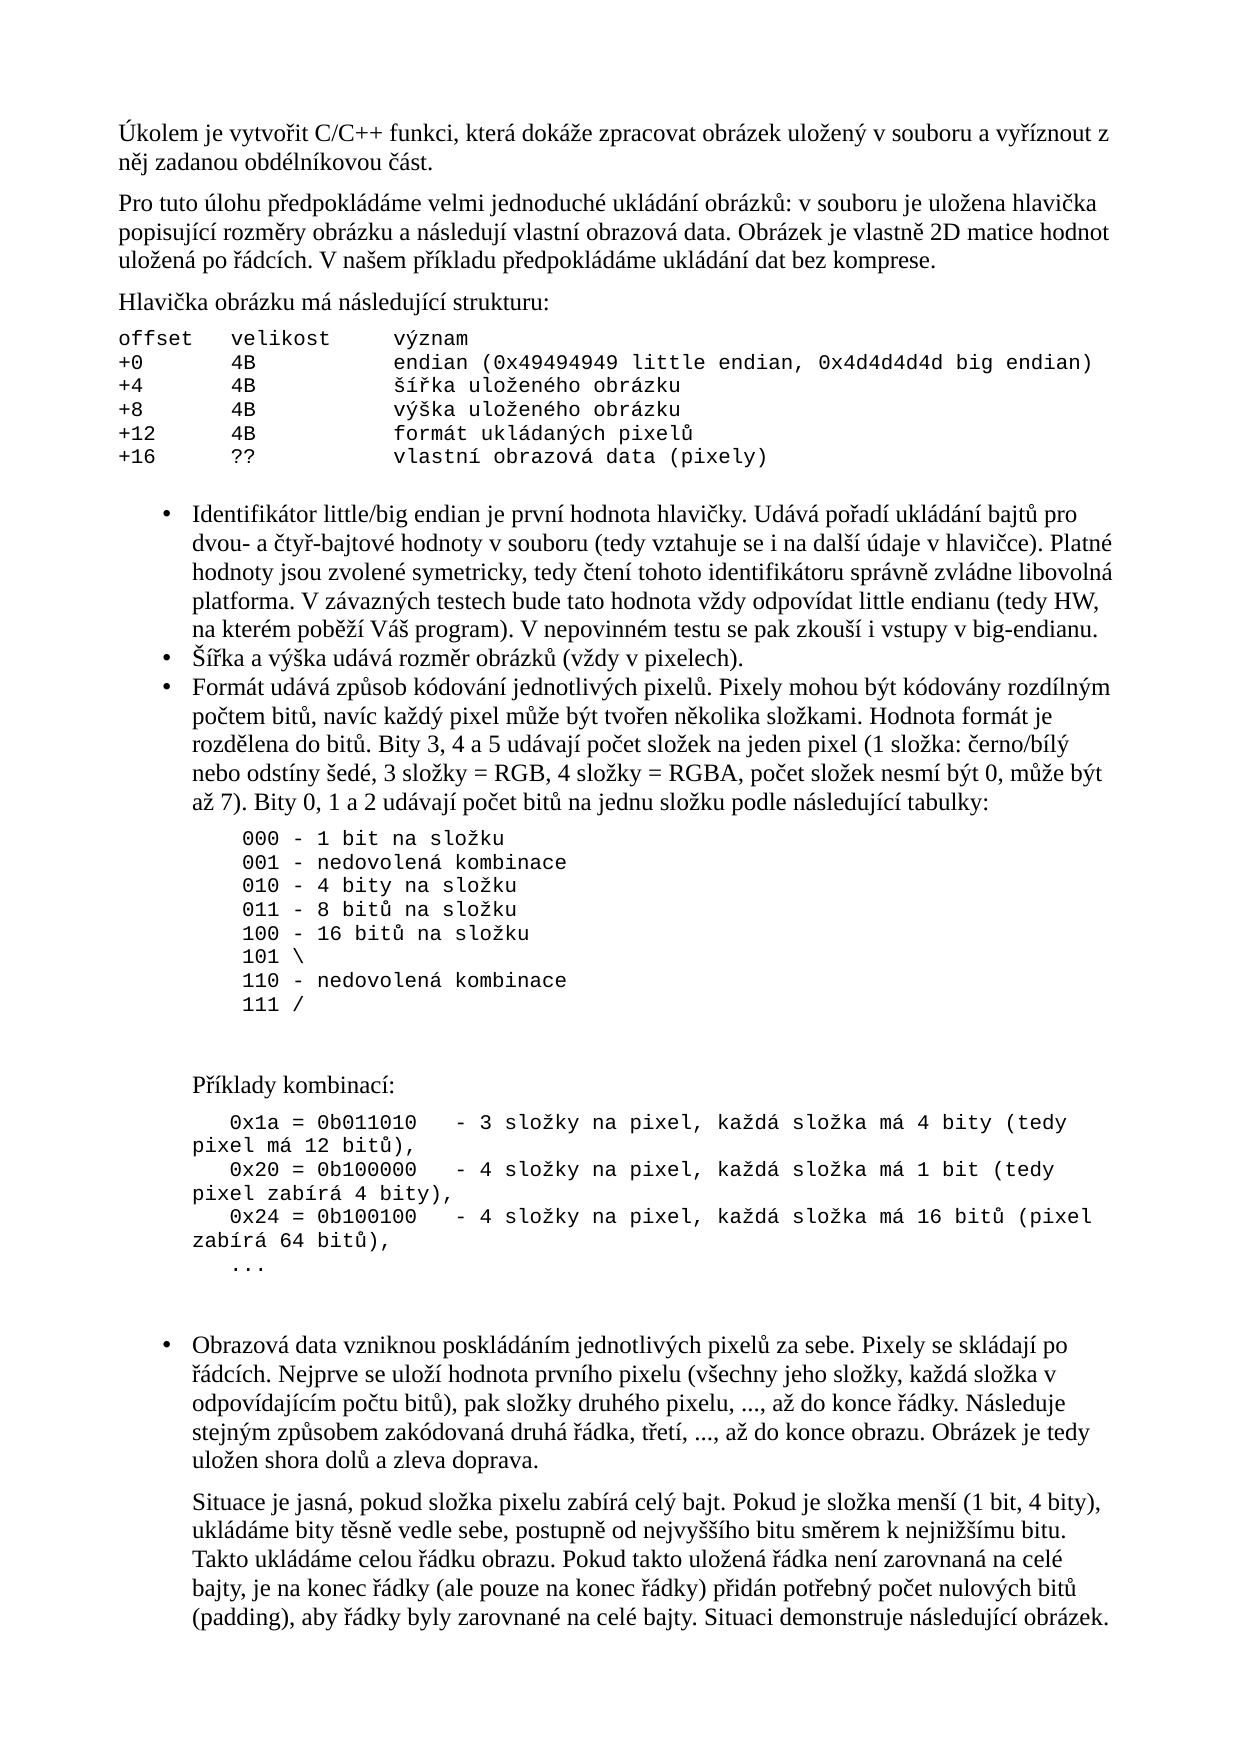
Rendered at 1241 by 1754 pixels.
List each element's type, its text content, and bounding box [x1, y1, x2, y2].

text +12 4B formát ukládaných pixelů [118, 423, 1122, 446]
list Identifikátor little/big endian je první hodnota hlavičky. Udává pořadí ukládání bajtů pro dvou- a čtyř-bajtové hodnoty v souboru (tedy vztahuje se i na další údaje v hlavičce). Platné hodnoty jsou zvolené symetricky, tedy čtení tohoto identifikátoru správně zvládne libovolná platforma. V závazných testech bude tato hodnota vždy odpovídat little endianu (tedy HW, na kterém poběží Váš program). V nepovinném testu se pak zkouší i vstupy v big-endianu. [162, 499, 1122, 643]
list Obrazová data vzniknou poskládáním jednotlivých pixelů za sebe. Pixely se skládají po řádcích. Nejprve se uloží hodnota prvního pixelu (všechny jeho složky, každá složka v odpovídajícím počtu bitů), pak složky druhého pixelu, ..., až do konce řádky. Následuje stejným způsobem zakódovaná druhá řádka, třetí, ..., až do konce obrazu. Obrázek je tedy uložen shora dolů a zleva doprava. [162, 1330, 1122, 1474]
list ... [162, 1254, 1122, 1277]
list 0x1a = 0b011010 - 3 složky na pixel, každá složka má 4 bity (tedy pixel má 12 bitů), [162, 1112, 1122, 1159]
text +0 4B endian (0x49494949 little endian, 0x4d4d4d4d big endian) [118, 352, 1122, 375]
list Příklady kombinací: [162, 1071, 1122, 1099]
list 110 - nedovolená kombinace [162, 970, 1122, 994]
text +8 4B výška uloženého obrázku [118, 399, 1122, 423]
text +4 4B šířka uloženého obrázku [118, 375, 1122, 399]
list 0x20 = 0b100000 - 4 složky na pixel, každá složka má 1 bit (tedy pixel zabírá 4 bity), [162, 1159, 1122, 1206]
text offset velikost význam [118, 328, 1122, 352]
text Hlavička obrázku má následující strukturu: [118, 287, 1122, 316]
list 101 \ [162, 946, 1122, 970]
text Úkolem je vytvořit C/C++ funkci, která dokáže zpracovat obrázek uložený v souboru a vyříznout z něj zadanou obdélníkovou část. [118, 118, 1122, 176]
list 111 / [162, 994, 1122, 1017]
list 100 - 16 bitů na složku [162, 923, 1122, 946]
list Formát udává způsob kódování jednotlivých pixelů. Pixely mohou být kódovány rozdílným počtem bitů, navíc každý pixel může být tvořen několika složkami. Hodnota formát je rozdělena do bitů. Bity 3, 4 a 5 udávají počet složek na jeden pixel (1 složka: černo/bílý nebo odstíny šedé, 3 složky = RGB, 4 složky = RGBA, počet složek nesmí být 0, může být až 7). Bity 0, 1 a 2 udávají počet bitů na jednu složku podle následující tabulky: [162, 672, 1122, 816]
text +16 ?? vlastní obrazová data (pixely) [118, 446, 1122, 470]
list 001 - nedovolená kombinace [162, 852, 1122, 876]
list Šířka a výška udává rozměr obrázků (vždy v pixelech). [162, 643, 1122, 672]
list 0x24 = 0b100100 - 4 složky na pixel, každá složka má 16 bitů (pixel zabírá 64 bitů), [162, 1206, 1122, 1254]
list 011 - 8 bitů na složku [162, 899, 1122, 923]
list Situace je jasná, pokud složka pixelu zabírá celý bajt. Pokud je složka menší (1 bit, 4 bity), ukládáme bity těsně vedle sebe, postupně od nejvyššího bitu směrem k nejnižšímu bitu. Takto ukládáme celou řádku obrazu. Pokud takto uložená řádka není zarovnaná na celé bajty, je na konec řádky (ale pouze na konec řádky) přidán potřebný počet nulových bitů (padding), aby řádky byly zarovnané na celé bajty. Situaci demonstruje následující obrázek. [162, 1487, 1122, 1630]
text Pro tuto úlohu předpokládáme velmi jednoduché ukládání obrázků: v souboru je uložena hlavička popisující rozměry obrázku a následují vlastní obrazová data. Obrázek je vlastně 2D matice hodnot uložená po řádcích. V našem příkladu předpokládáme ukládání dat bez komprese. [118, 188, 1122, 274]
list 010 - 4 bity na složku [162, 876, 1122, 899]
list 000 - 1 bit na složku [162, 828, 1122, 852]
